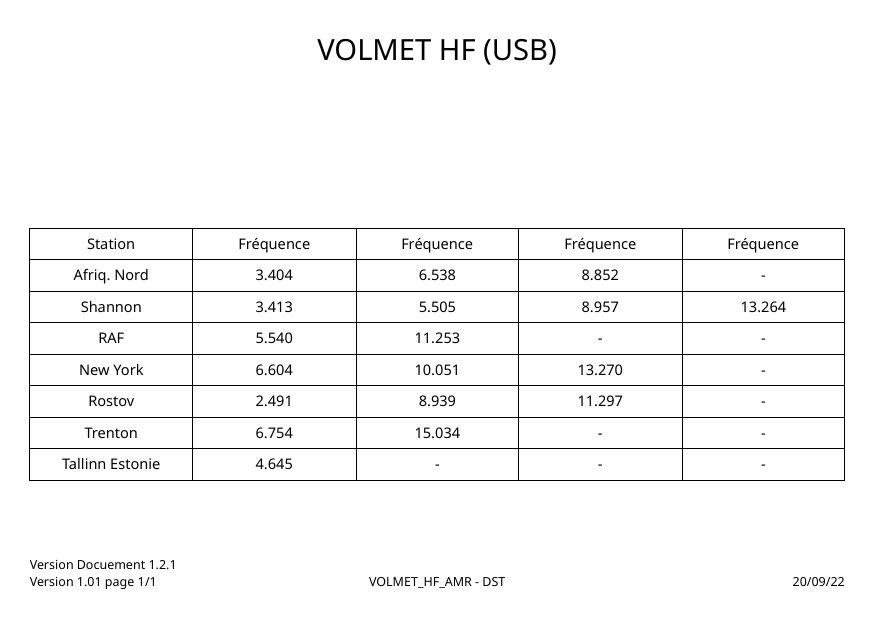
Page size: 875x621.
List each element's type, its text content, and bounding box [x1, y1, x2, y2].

table_cell Afriq. Nord [30, 260, 192, 291]
table_cell Trenton [30, 418, 192, 448]
table_cell - [683, 323, 844, 354]
table_cell 15.034 [357, 418, 518, 448]
table_cell - [683, 386, 844, 417]
table_cell - [683, 355, 844, 385]
table_cell 11.297 [519, 386, 682, 417]
table_header Fréquence [519, 229, 682, 259]
table_cell 13.264 [683, 292, 844, 322]
table_header Station [30, 229, 192, 259]
table_cell 4.645 [193, 449, 356, 479]
table_cell Tallinn Estonie [30, 449, 192, 479]
table_cell 5.505 [357, 292, 518, 322]
table_cell Rostov [30, 386, 192, 417]
table_cell 3.413 [193, 292, 356, 322]
table_cell - [683, 418, 844, 448]
table_cell 6.604 [193, 355, 356, 385]
table_cell 2.491 [193, 386, 356, 417]
table_cell 8.939 [357, 386, 518, 417]
table_cell 8.852 [519, 260, 682, 291]
table_cell - [683, 260, 844, 291]
table_cell 8.957 [519, 292, 682, 322]
table_cell - [357, 449, 518, 479]
table_header Fréquence [683, 229, 844, 259]
table_cell 11.253 [357, 323, 518, 354]
table_header Fréquence [193, 229, 356, 259]
table_cell 3.404 [193, 260, 356, 291]
text VOLMET HF (USB) [29, 29, 844, 69]
table_cell - [683, 449, 844, 479]
table_header Fréquence [357, 229, 518, 259]
table_cell 6.754 [193, 418, 356, 448]
table_cell - [519, 449, 682, 479]
table_cell 5.540 [193, 323, 356, 354]
table_cell Shannon [30, 292, 192, 322]
table_cell RAF [30, 323, 192, 354]
table_cell - [519, 323, 682, 354]
table_cell 13.270 [519, 355, 682, 385]
table_cell - [519, 418, 682, 448]
table_cell New York [30, 355, 192, 385]
table_cell 10.051 [357, 355, 518, 385]
table_cell 6.538 [357, 260, 518, 291]
